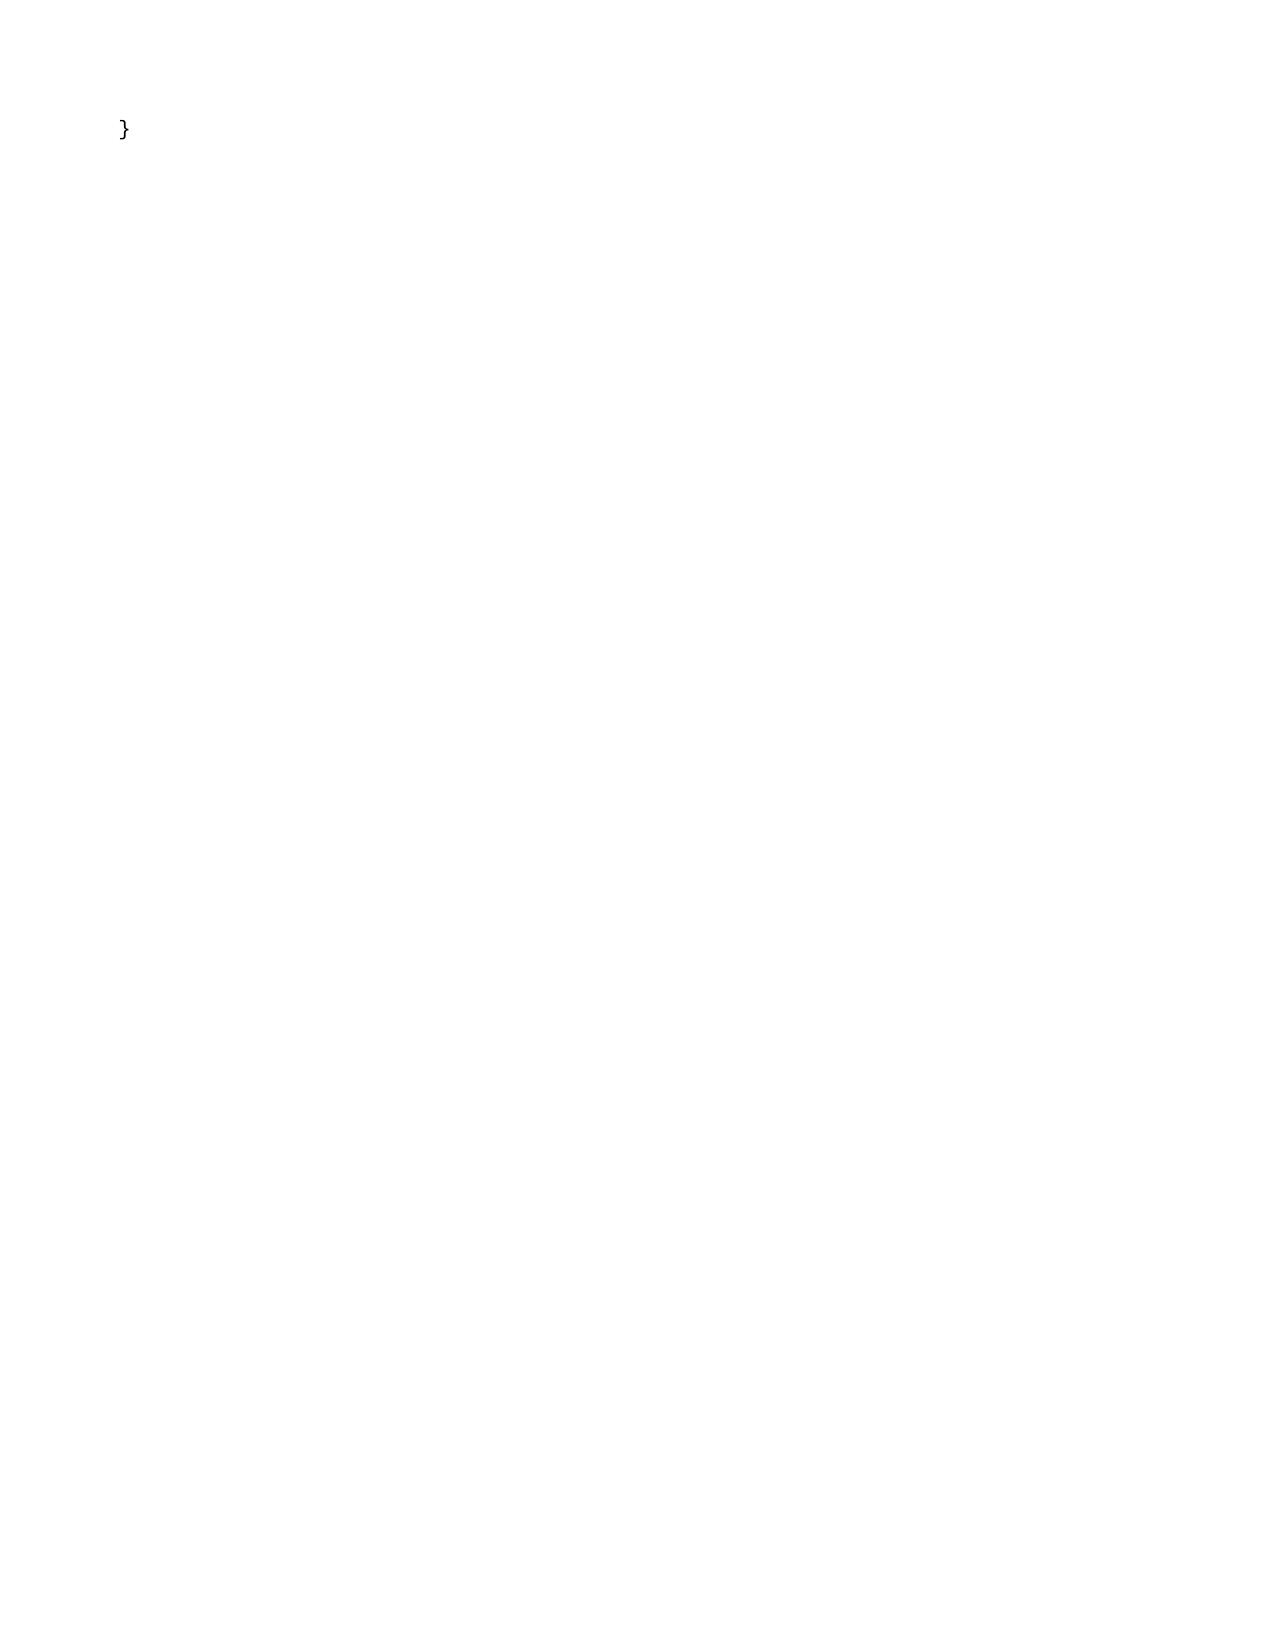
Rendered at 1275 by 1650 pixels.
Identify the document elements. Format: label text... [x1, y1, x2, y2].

text } [118, 118, 1157, 142]
